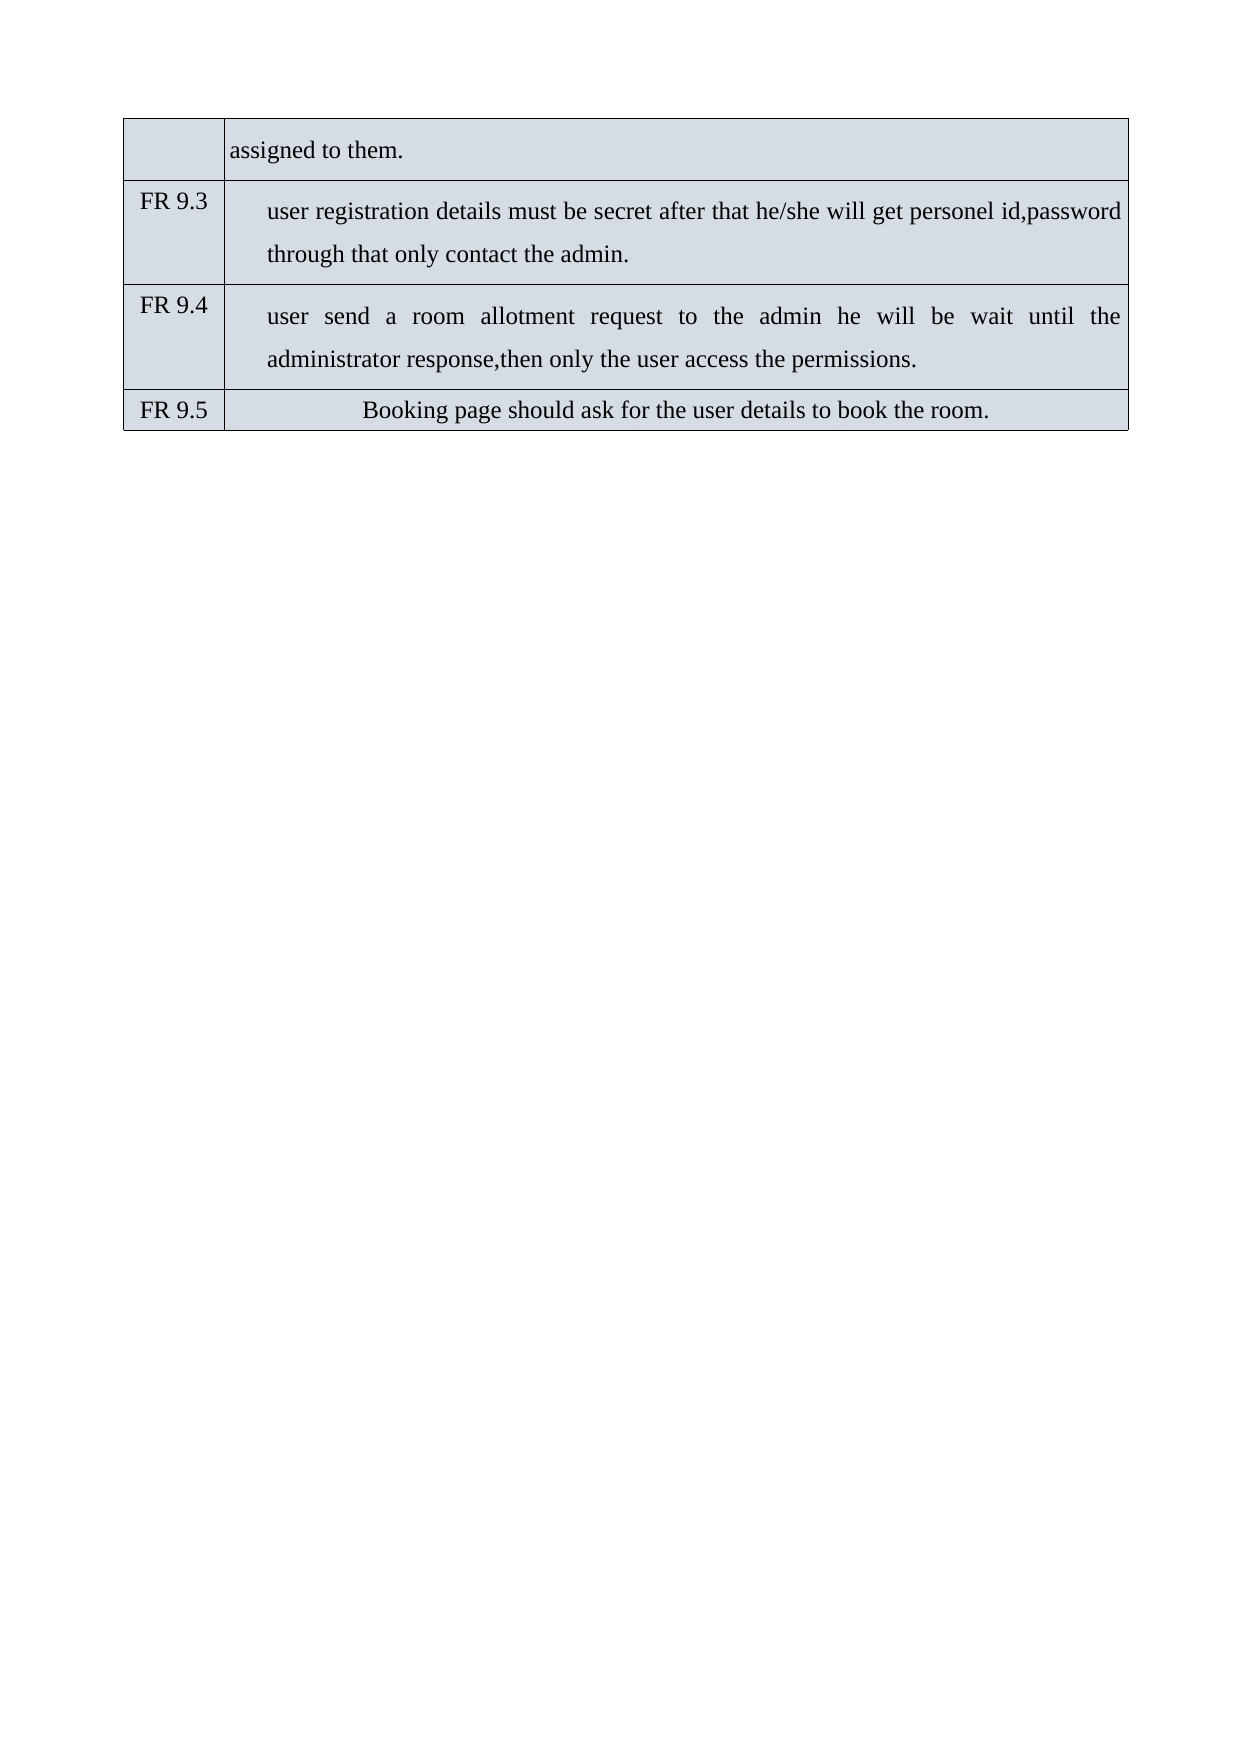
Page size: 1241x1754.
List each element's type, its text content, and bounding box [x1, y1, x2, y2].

table_cell FR 9.4 [124, 285, 224, 389]
table_cell [124, 119, 224, 180]
table_cell user send a room allotment request to the admin he will be wait until the administrator response,then only the user access the permissions. [225, 285, 1128, 389]
table_cell Booking page should ask for the user details to book the room. [225, 390, 1128, 430]
table_cell FR 9.3 [124, 181, 224, 284]
table_cell FR 9.5 [124, 390, 224, 430]
table_cell user registration details must be secret after that he/she will get personel id,password through that only contact the admin. [225, 181, 1128, 284]
table_cell assigned to them. [225, 119, 1128, 180]
